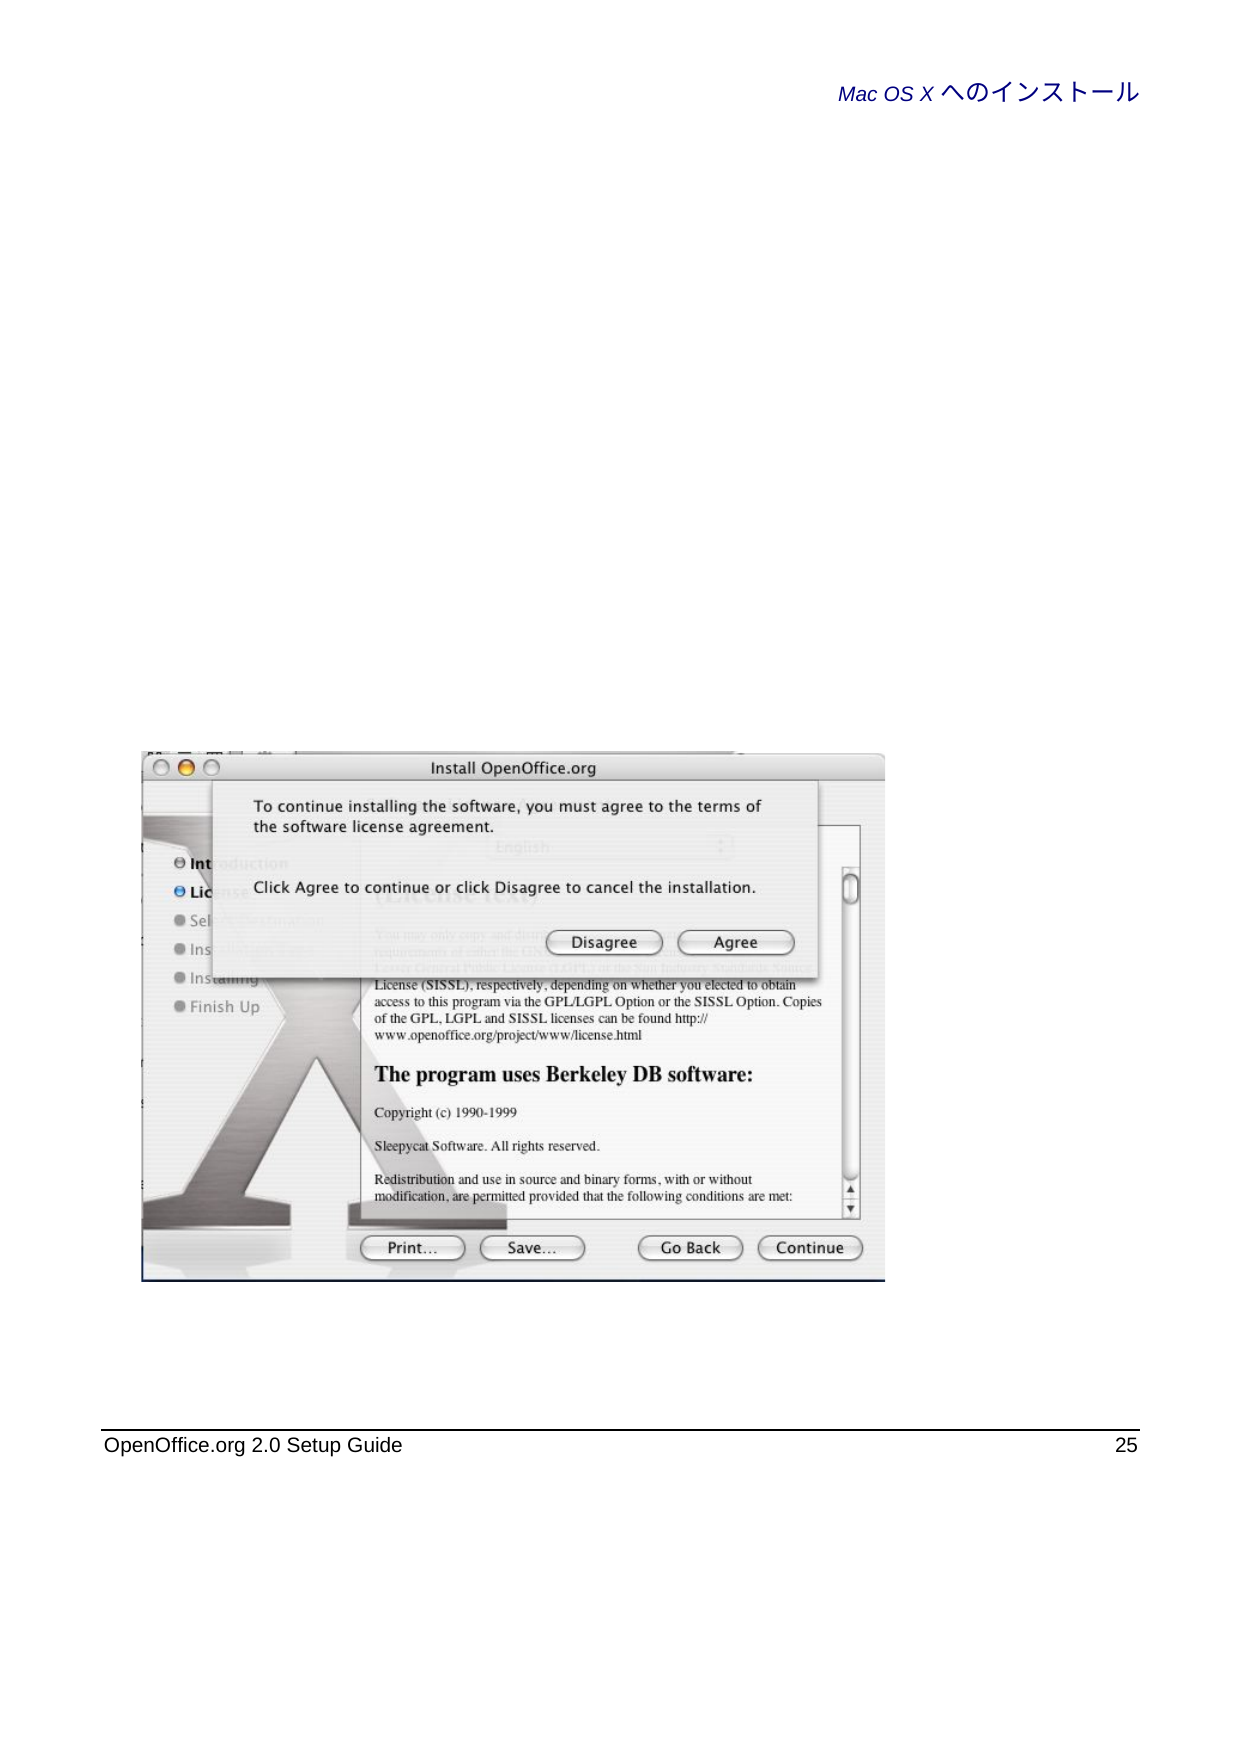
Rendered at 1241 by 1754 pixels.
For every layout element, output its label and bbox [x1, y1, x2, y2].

picture [141, 751, 885, 1282]
